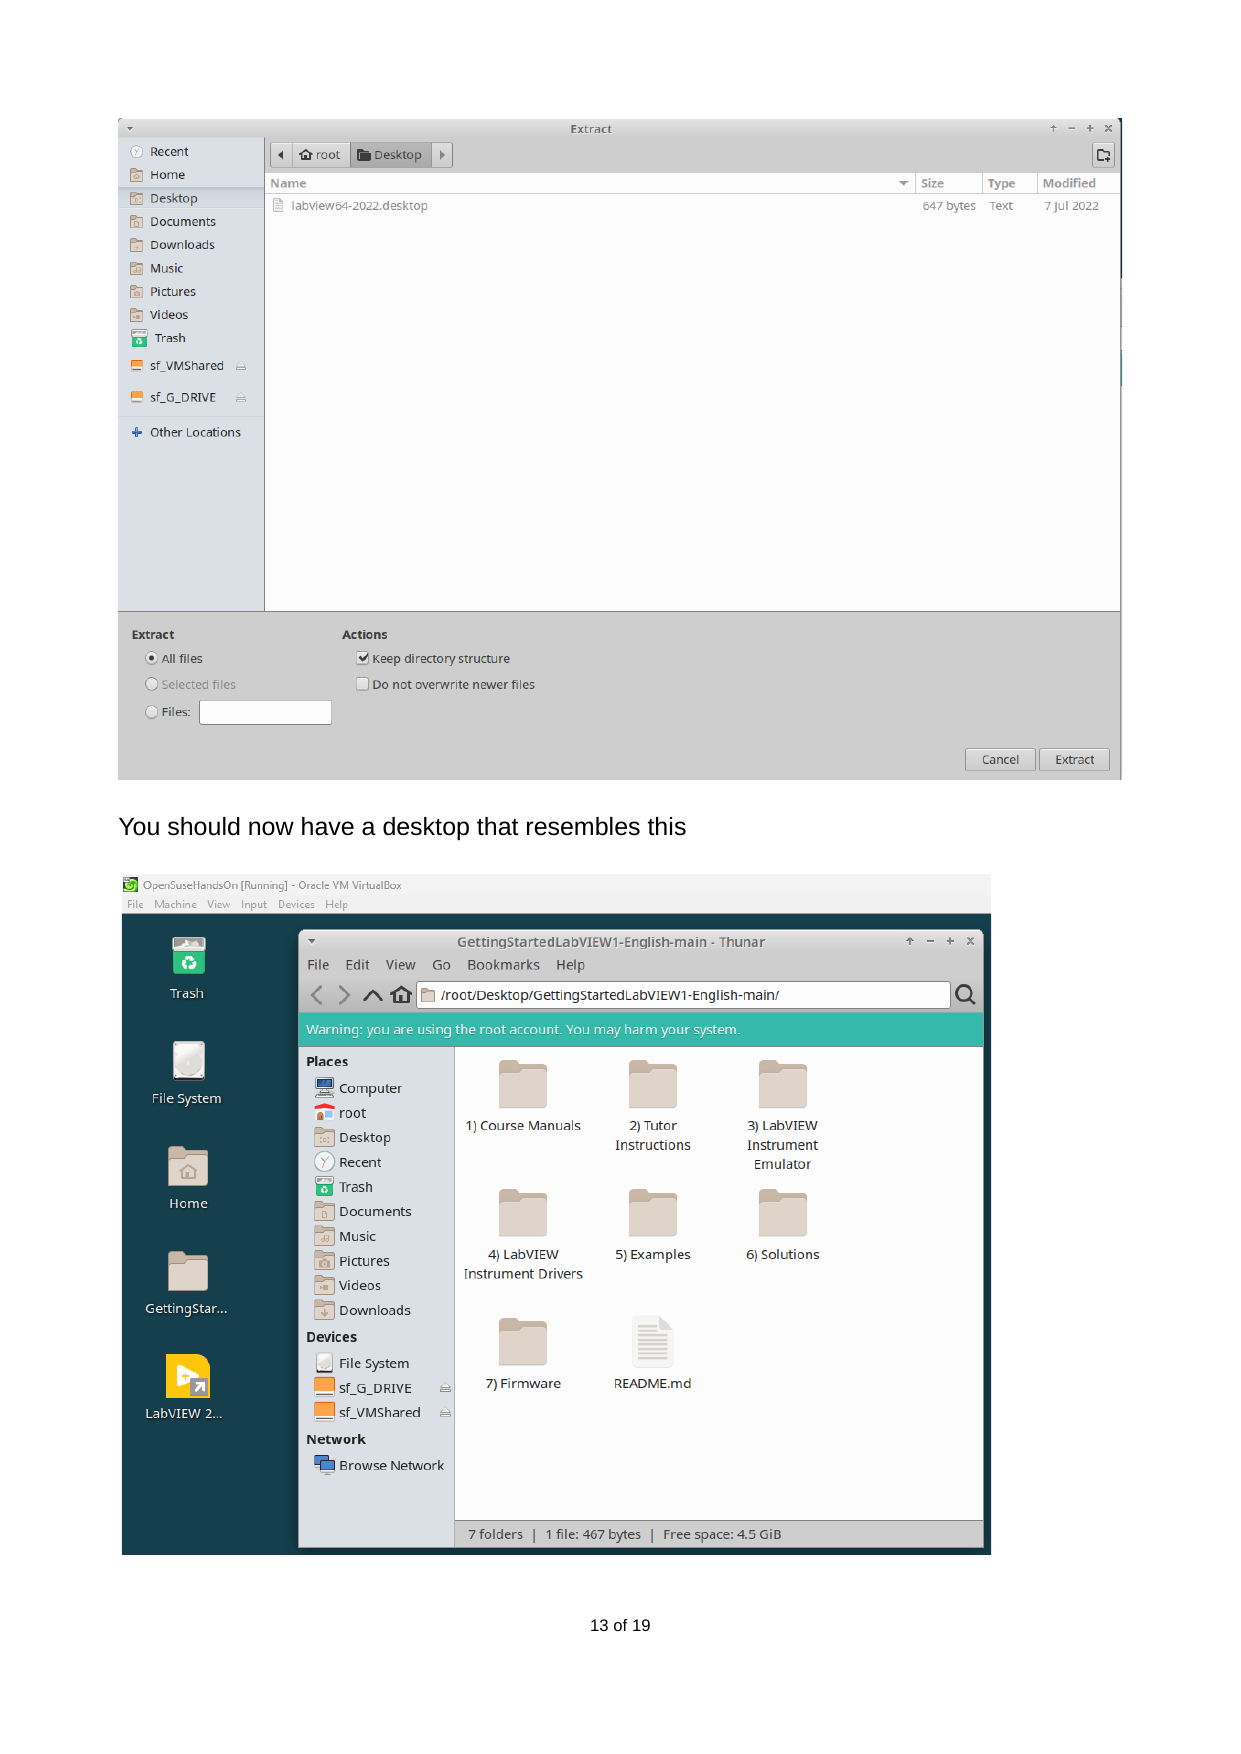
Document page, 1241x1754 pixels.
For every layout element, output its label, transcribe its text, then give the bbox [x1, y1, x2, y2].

picture [118, 118, 1123, 780]
picture [121, 874, 992, 1555]
text You should now have a desktop that resembles this [118, 812, 1122, 841]
